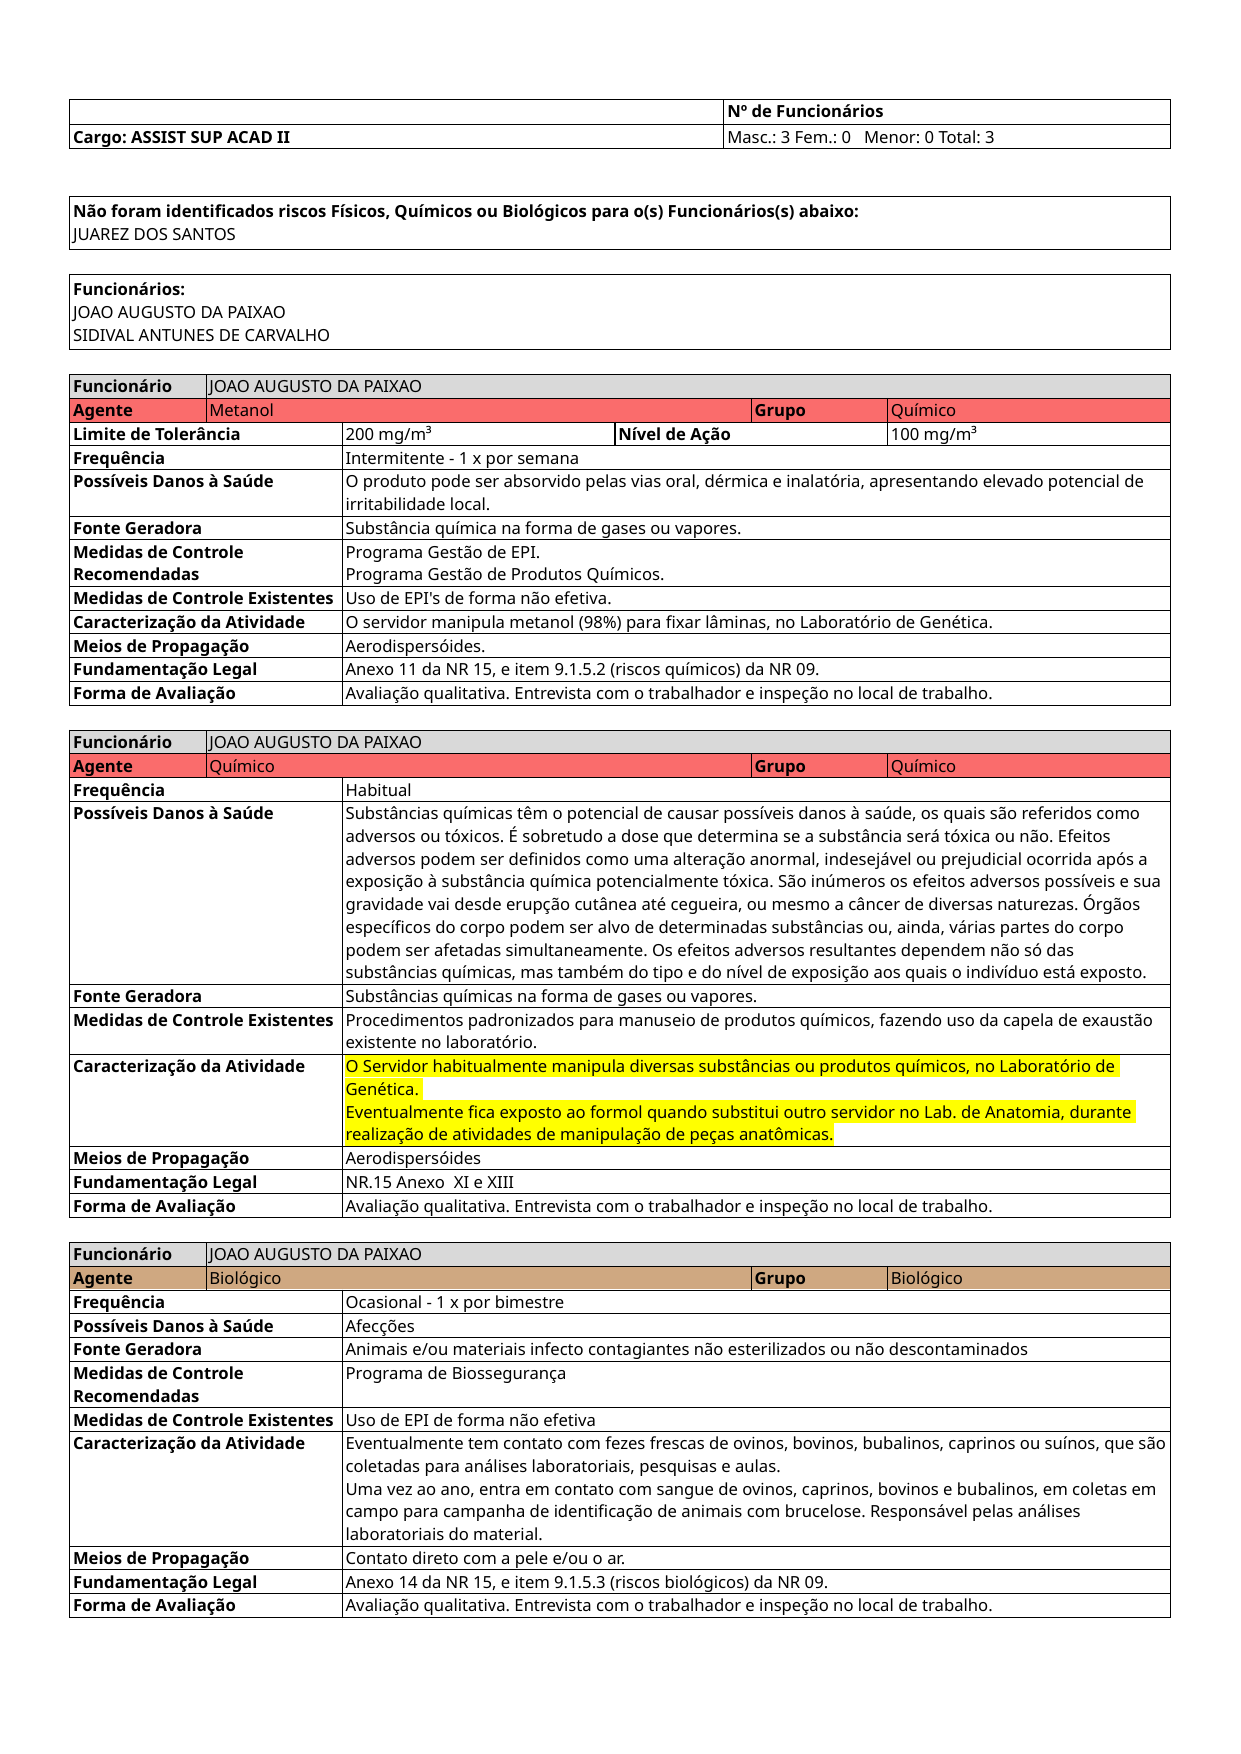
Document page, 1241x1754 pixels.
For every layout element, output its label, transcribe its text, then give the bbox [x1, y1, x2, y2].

table_cell Medidas de Controle Recomendadas [70, 1362, 342, 1407]
table_cell Agente [70, 1267, 206, 1289]
table_cell Aerodispersóides [343, 1147, 1170, 1169]
table_cell Eventualmente tem contato com fezes frescas de ovinos, bovinos, bubalinos, caprinos ou suínos, que são coletadas para análises laboratoriais, pesquisas e aulas. Uma vez ao ano, entra em contato com sangue de ovinos, caprinos, bovinos e bubalinos, em coletas em campo para campanha de identificação de animais com brucelose. Responsável pelas análises laboratoriais do material. [343, 1432, 1170, 1546]
table_cell O servidor manipula metanol (98%) para fixar lâminas, no Laboratório de Genética. [343, 611, 1170, 633]
table_header [70, 100, 723, 124]
table_cell Fonte Geradora [70, 985, 342, 1007]
table_header Funcionário [70, 375, 206, 398]
table_cell Limite de Tolerância [70, 423, 342, 445]
table_cell Frequência [70, 1291, 342, 1313]
table_cell Anexo 11 da NR 15, e item 9.1.5.2 (riscos químicos) da NR 09. [343, 658, 1170, 681]
table_cell NR.15 Anexo XI e XIII [343, 1170, 1170, 1193]
table_cell Intermitente - 1 x por semana [343, 446, 1170, 469]
table_cell 200 mg/m³ [343, 423, 614, 445]
table_cell Frequência [70, 778, 342, 801]
table_header Funcionários: JOAO AUGUSTO DA PAIXAO SIDIVAL ANTUNES DE CARVALHO [70, 275, 1170, 349]
table_cell Possíveis Danos à Saúde [70, 802, 342, 983]
table_cell Fonte Geradora [70, 517, 342, 539]
table_cell Medidas de Controle Existentes [70, 1408, 342, 1431]
table_cell Medidas de Controle Recomendadas [70, 540, 342, 586]
table_cell Aerodispersóides. [343, 634, 1170, 657]
table_cell O Servidor habitualmente manipula diversas substâncias ou produtos químicos, no Laboratório de Genética. Eventualmente fica exposto ao formol quando substitui outro servidor no Lab. de Anatomia, durante realização de atividades de manipulação de peças anatômicas. [343, 1055, 1170, 1146]
table_cell Caracterização da Atividade [70, 611, 342, 633]
table_cell Químico [888, 754, 1170, 777]
table_cell Grupo [752, 399, 887, 422]
table_cell Animais e/ou materiais infecto contagiantes não esterilizados ou não descontaminados [343, 1338, 1170, 1361]
table_cell Meios de Propagação [70, 1147, 342, 1169]
table_cell Afecções [343, 1314, 1170, 1337]
table_cell Procedimentos padronizados para manuseio de produtos químicos, fazendo uso da capela de exaustão existente no laboratório. [343, 1008, 1170, 1054]
table_cell Programa Gestão de EPI. Programa Gestão de Produtos Químicos. [343, 540, 1170, 586]
table_cell Químico [888, 399, 1170, 422]
table_header Funcionário [70, 731, 206, 753]
table_header Nº de Funcionários [724, 100, 1170, 124]
table_cell Fundamentação Legal [70, 1570, 342, 1593]
table_cell 100 mg/m³ [888, 423, 1170, 445]
table_cell Ocasional - 1 x por bimestre [343, 1291, 1170, 1313]
table_cell Programa de Biossegurança [343, 1362, 1170, 1407]
table_cell Substâncias químicas têm o potencial de causar possíveis danos à saúde, os quais são referidos como adversos ou tóxicos. É sobretudo a dose que determina se a substância será tóxica ou não. Efeitos adversos podem ser definidos como uma alteração anormal, indesejável ou prejudicial ocorrida após a exposição à substância química potencialmente tóxica. São inúmeros os efeitos adversos possíveis e sua gravidade vai desde erupção cutânea até cegueira, ou mesmo a câncer de diversas naturezas. Órgãos específicos do corpo podem ser alvo de determinadas substâncias ou, ainda, várias partes do corpo podem ser afetadas simultaneamente. Os efeitos adversos resultantes dependem não só das substâncias químicas, mas também do tipo e do nível de exposição aos quais o indivíduo está exposto. [343, 802, 1170, 983]
table_cell Agente [70, 754, 206, 777]
table_cell Substâncias químicas na forma de gases ou vapores. [343, 985, 1170, 1007]
table_cell Forma de Avaliação [70, 1594, 342, 1617]
table_cell Biológico [207, 1267, 751, 1289]
table_cell Masc.: 3 Fem.: 0 Menor: 0 Total: 3 [724, 125, 1170, 148]
table_cell Nível de Ação [616, 423, 887, 445]
table_cell Uso de EPI de forma não efetiva [343, 1408, 1170, 1431]
table_cell Forma de Avaliação [70, 1194, 342, 1217]
table_header Não foram identificados riscos Físicos, Químicos ou Biológicos para o(s) Funcionários(s) abaixo: JUAREZ DOS SANTOS [70, 197, 1170, 248]
table_cell Medidas de Controle Existentes [70, 1008, 342, 1054]
table_cell Medidas de Controle Existentes [70, 587, 342, 609]
table_cell Grupo [752, 1267, 887, 1289]
table_cell Avaliação qualitativa. Entrevista com o trabalhador e inspeção no local de trabalho. [343, 1194, 1170, 1217]
table_cell Químico [207, 754, 751, 777]
table_cell Cargo: ASSIST SUP ACAD II [70, 125, 723, 148]
table_cell Meios de Propagação [70, 634, 342, 657]
table_cell Fundamentação Legal [70, 1170, 342, 1193]
table_cell Uso de EPI's de forma não efetiva. [343, 587, 1170, 609]
table_cell Avaliação qualitativa. Entrevista com o trabalhador e inspeção no local de trabalho. [343, 682, 1170, 704]
table_header JOAO AUGUSTO DA PAIXAO [207, 731, 1170, 753]
table_header JOAO AUGUSTO DA PAIXAO [207, 375, 1170, 398]
table_cell Frequência [70, 446, 342, 469]
table_header Funcionário [70, 1243, 206, 1266]
table_cell Agente [70, 399, 206, 422]
table_cell O produto pode ser absorvido pelas vias oral, dérmica e inalatória, apresentando elevado potencial de irritabilidade local. [343, 470, 1170, 516]
table_cell Grupo [752, 754, 887, 777]
table_header JOAO AUGUSTO DA PAIXAO [207, 1243, 1170, 1266]
table_cell Meios de Propagação [70, 1547, 342, 1569]
table_cell Habitual [343, 778, 1170, 801]
table_cell Fundamentação Legal [70, 658, 342, 681]
table_cell Caracterização da Atividade [70, 1055, 342, 1146]
table_cell Caracterização da Atividade [70, 1432, 342, 1546]
table_cell Biológico [888, 1267, 1170, 1289]
table_cell Fonte Geradora [70, 1338, 342, 1361]
table_cell Possíveis Danos à Saúde [70, 1314, 342, 1337]
table_cell Substância química na forma de gases ou vapores. [343, 517, 1170, 539]
table_cell Forma de Avaliação [70, 682, 342, 704]
table_cell Anexo 14 da NR 15, e item 9.1.5.3 (riscos biológicos) da NR 09. [343, 1570, 1170, 1593]
table_cell Contato direto com a pele e/ou o ar. [343, 1547, 1170, 1569]
table_cell Metanol [207, 399, 751, 422]
table_cell Possíveis Danos à Saúde [70, 470, 342, 516]
table_cell Avaliação qualitativa. Entrevista com o trabalhador e inspeção no local de trabalho. [343, 1594, 1170, 1617]
